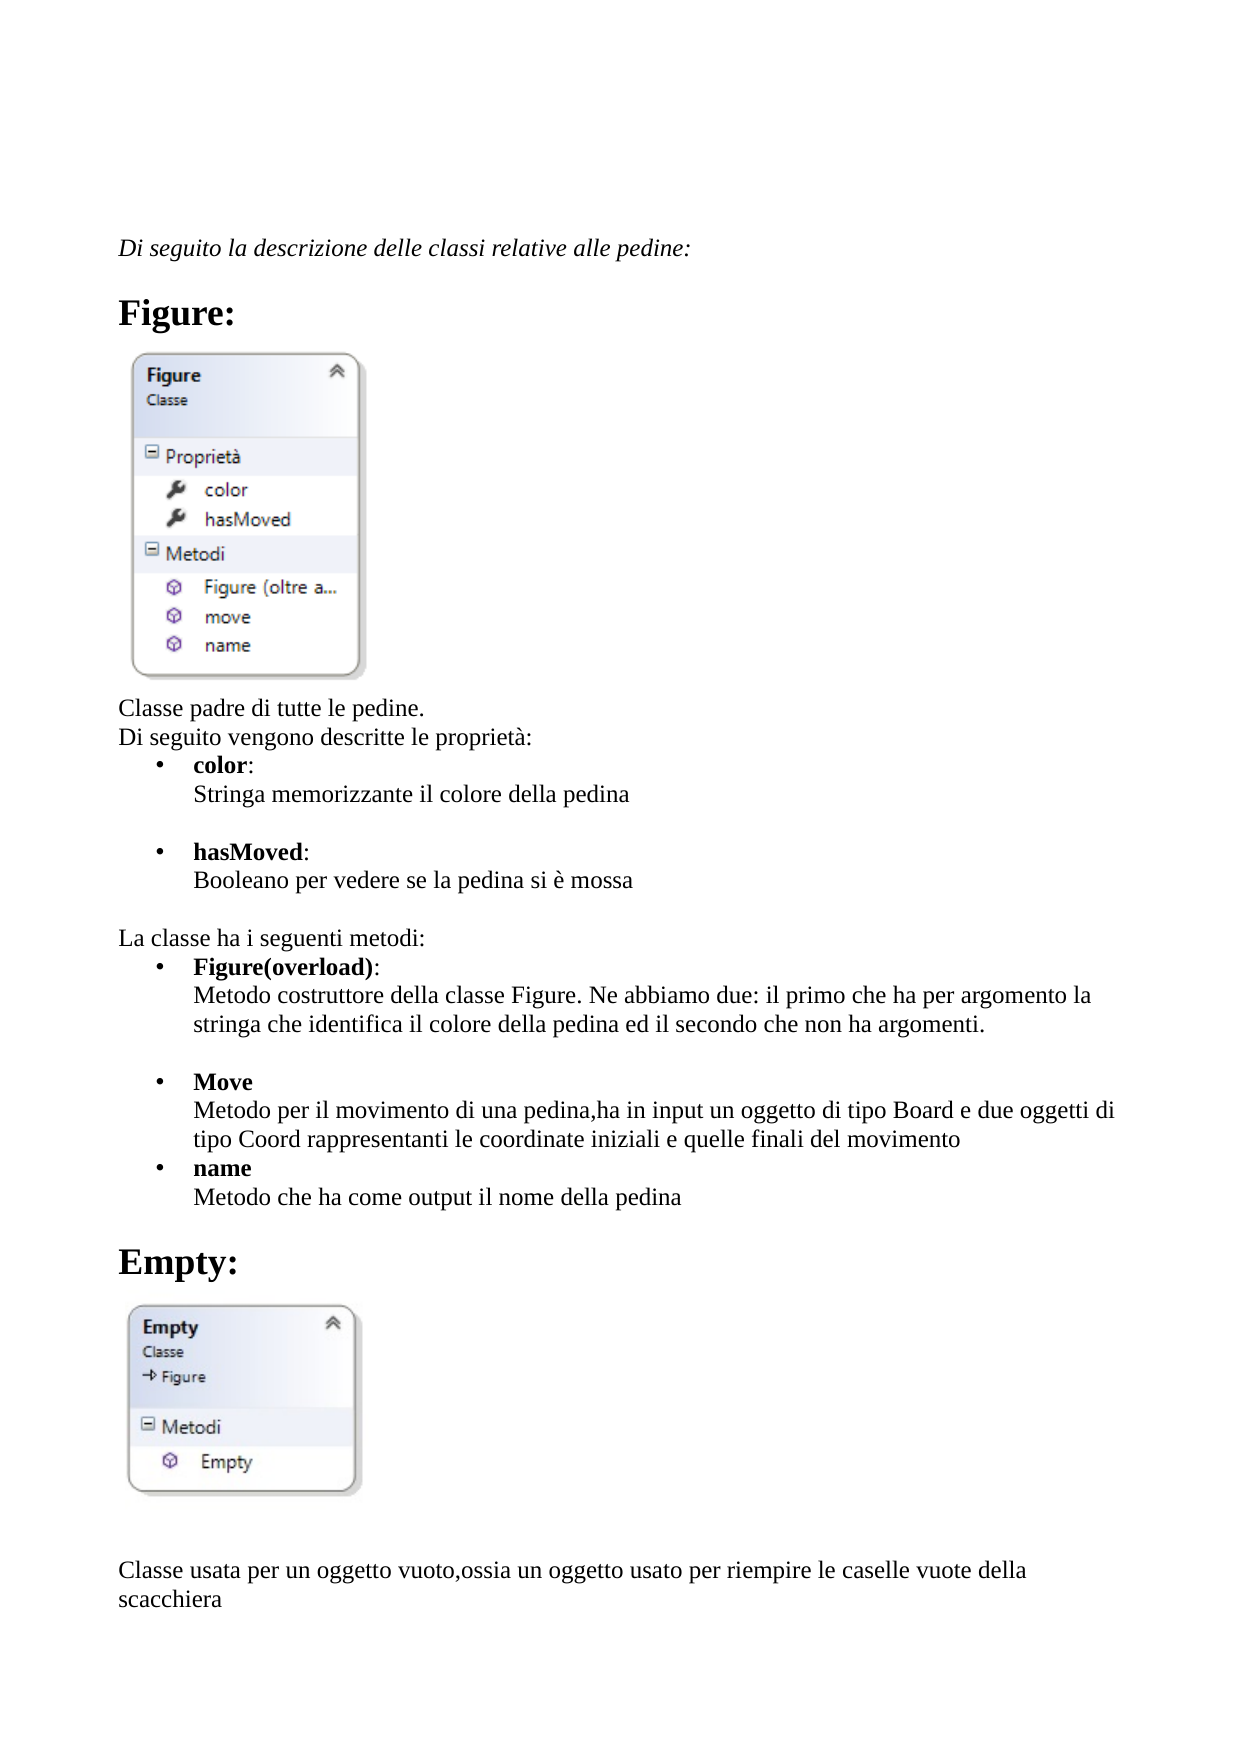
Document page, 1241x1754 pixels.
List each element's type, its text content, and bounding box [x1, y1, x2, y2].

list hasMoved: [156, 837, 1122, 866]
picture [117, 339, 373, 688]
text Empty: [118, 1239, 1122, 1282]
list Move [156, 1067, 1122, 1096]
list Stringa memorizzante il colore della pedina [156, 779, 1122, 808]
list color: [156, 751, 1122, 779]
list Booleano per vedere se la pedina si è mossa [156, 866, 1122, 894]
text Di seguito la descrizione delle classi relative alle pedine: [118, 233, 1122, 262]
list Metodo costruttore della classe Figure. Ne abbiamo due: il primo che ha per argomento la stringa che identifica il colore della pedina ed il secondo che non ha argomenti. [156, 981, 1122, 1038]
text Metodo che ha come output il nome della pedina [118, 1182, 1122, 1211]
list Figure(overload): [156, 952, 1122, 981]
text Figure: [118, 291, 1122, 334]
picture [124, 1290, 369, 1528]
text Classe usata per un oggetto vuoto,ossia un oggetto usato per riempire le caselle vuote della scacchiera [118, 1556, 1122, 1613]
list name [156, 1153, 1122, 1182]
text Metodo per il movimento di una pedina,ha in input un oggetto di tipo Board e due oggetti di tipo Coord rappresentanti le coordinate iniziali e quelle finali del movimento [118, 1096, 1122, 1153]
text Di seguito vengono descritte le proprietà: [118, 722, 1122, 751]
text La classe ha i seguenti metodi: [118, 923, 1122, 952]
text Classe padre di tutte le pedine. [118, 693, 1122, 722]
